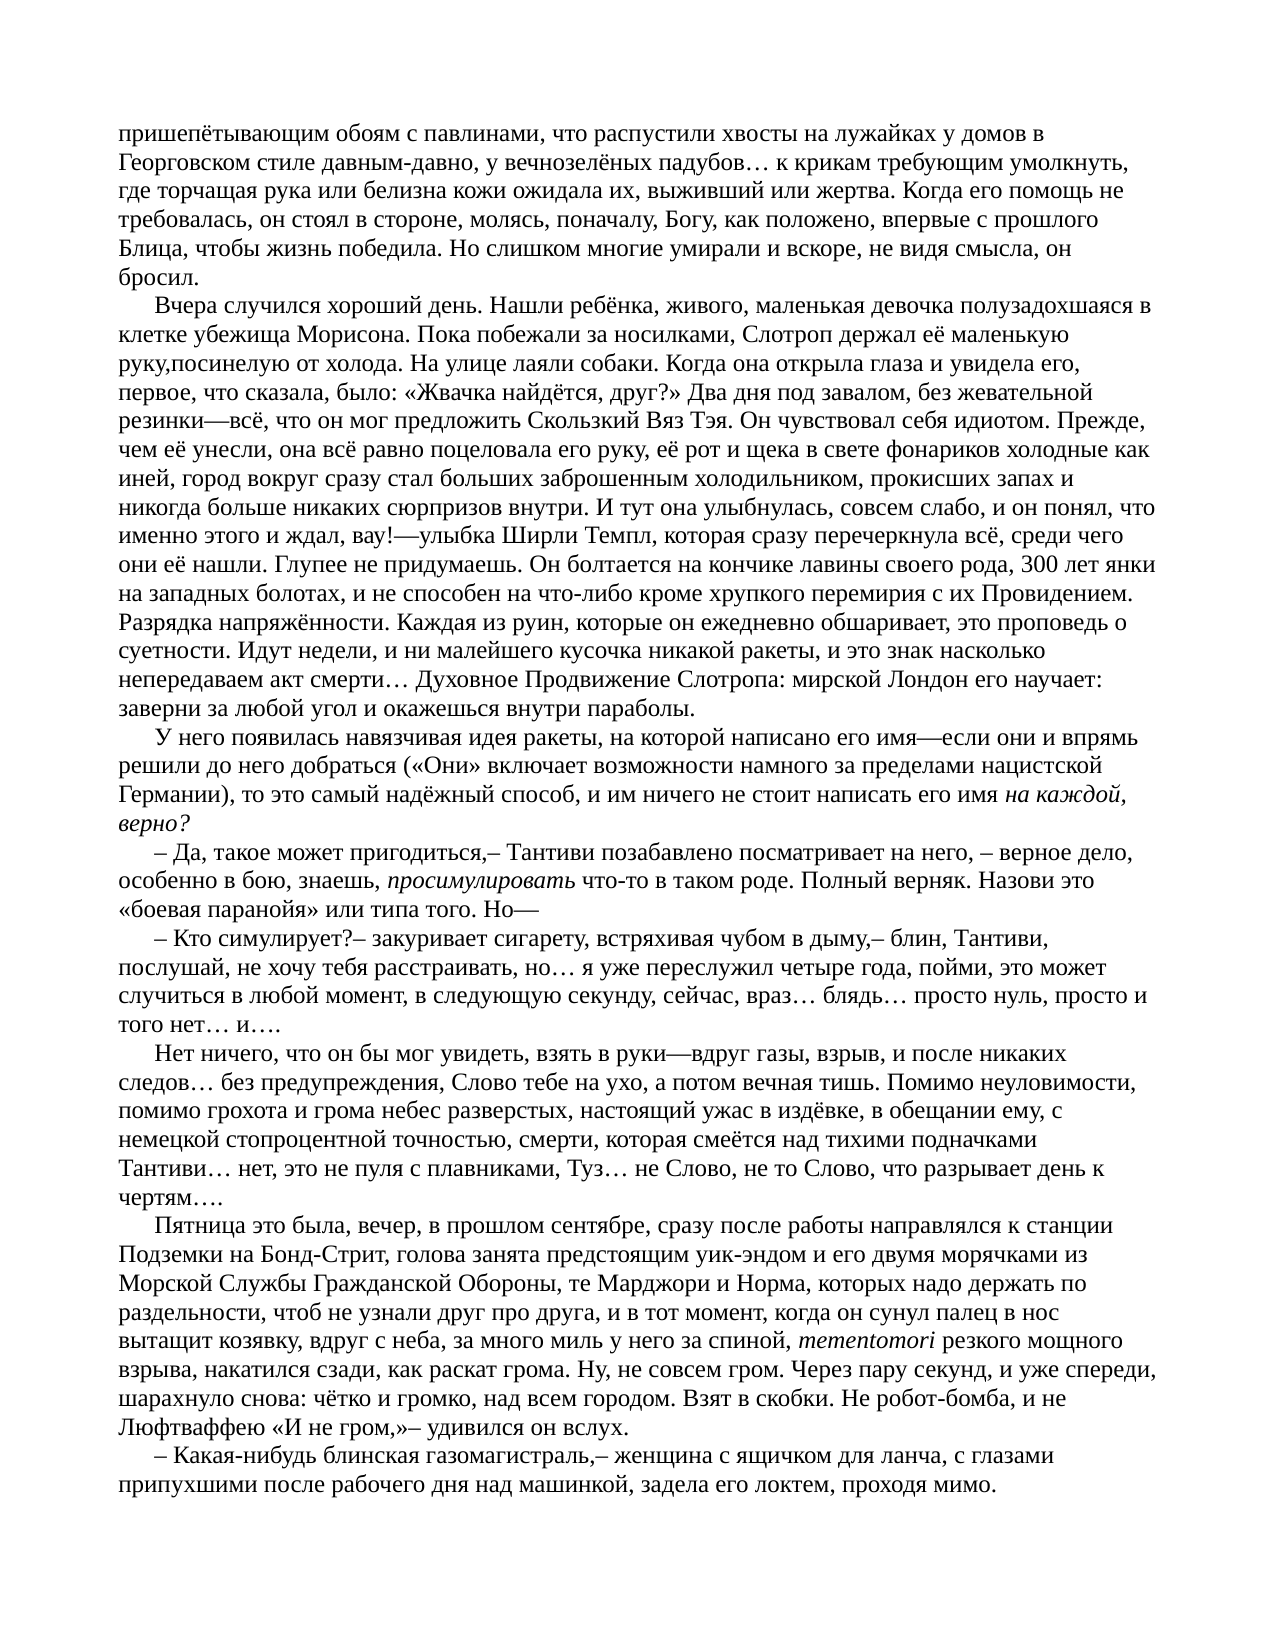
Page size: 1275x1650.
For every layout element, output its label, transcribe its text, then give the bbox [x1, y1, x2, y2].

text пришепётывающим обоям с павлинами, что распустили хвосты на лужайках у домов в Георговском стиле давным-давно, у вечнозелёных падубов… к крикам требующим умолкнуть, где торчащая рука или белизна кожи ожидала их, выживший или жертва. Когда его помощь не требовалась, он стоял в стороне, молясь, поначалу, Богу, как положено, впервые с прошлого Блица, чтобы жизнь победила. Но слишком многие умирали и вскоре, не видя смысла, он бросил. [118, 118, 1157, 291]
text – Кто симулирует?– закуривает сигарету, встряхивая чубом в дыму,– блин, Тантиви, послушай, не хочу тебя расстраивать, но… я уже переслужил четыре года, пойми, это может случиться в любой момент, в следующую секунду, сейчас, враз… блядь… просто нуль, просто и того нет… и…. [118, 923, 1157, 1038]
text У него появилась навязчивая идея ракеты, на которой написано его имя—если они и впрямь решили до него добраться («Они» включает возможности намного за пределами нацистской Германии), то это самый надёжный способ, и им ничего не стоит написать его имя на каждой, верно? [118, 722, 1157, 837]
text Пятница это была, вечер, в прошлом сентябре, сразу после работы направлялся к станции Подземки на Бонд-Стрит, голова занята предстоящим уик-эндом и его двумя морячками из Морской Службы Гражданской Обороны, те Марджори и Норма, которых надо держать по раздельности, чтоб не узнали друг про друга, и в тот момент, когда он сунул палец в нос вытащит козявку, вдруг с неба, за много миль у него за спиной, mementomori резкого мощного взрыва, накатился сзади, как раскат грома. Ну, не совсем гром. Через пару секунд, и уже спереди, шарахнуло снова: чётко и громко, над всем городом. Взят в скобки. Не робот-бомба, и не Люфтваффею «И не гром,»– удивился он вслух. [118, 1211, 1157, 1441]
text Вчера случился хороший день. Нашли ребёнка, живого, маленькая девочка полузадохшаяся в клетке убежища Морисона. Пока побежали за носилками, Слотроп держал её маленькую руку,посинелую от холода. На улице лаяли собаки. Когда она открыла глаза и увидела его, первое, что сказала, было: «Жвачка найдётся, друг?» Два дня под завалом, без жевательной резинки—всё, что он мог предложить Скользкий Вяз Тэя. Он чувствовал себя идиотом. Прежде, чем её унесли, она всё равно поцеловала его руку, её рот и щека в свете фонариков холодные как иней, город вокруг сразу стал больших заброшенным холодильником, прокисших запах и никогда больше никаких сюрпризов внутри. И тут она улыбнулась, совсем слабо, и он понял, что именно этого и ждал, вау!—улыбка Ширли Темпл, которая сразу перечеркнула всё, среди чего они её нашли. Глупее не придумаешь. Он болтается на кончике лавины своего рода, 300 лет янки на западных болотах, и не способен на что-либо кроме хрупкого перемирия с их Провидением. Разрядка напряжённости. Каждая из руин, которые он ежедневно обшаривает, это проповедь о суетности. Идут недели, и ни малейшего кусочка никакой ракеты, и это знак насколько непередаваем акт смерти… Духовное Продвижение Слотропа: мирской Лондон его научает: заверни за любой угол и окажешься внутри параболы. [118, 291, 1157, 722]
text – Какая-нибудь блинская газомагистраль,– женщина с ящичком для ланча, с глазами припухшими после рабочего дня над машинкой, задела его локтем, проходя мимо. [118, 1441, 1157, 1498]
text – Да, такое может пригодиться,– Тантиви позабавлено посматривает на него, – верное дело, особенно в бою, знаешь, просимулировать что-то в таком роде. Полный верняк. Назови это «боевая паранойя» или типа того. Но— [118, 837, 1157, 923]
text Нет ничего, что он бы мог увидеть, взять в руки—вдруг газы, взрыв, и после никаких следов… без предупреждения, Слово тебе на ухо, а потом вечная тишь. Помимо неуловимости, помимо грохота и грома небес разверстых, настоящий ужас в издёвке, в обещании ему, с немецкой стопроцентной точностью, смерти, которая смеётся над тихими подначками Тантиви… нет, это не пуля с плавниками, Туз… не Слово, не то Слово, что разрывает день к чертям…. [118, 1038, 1157, 1211]
